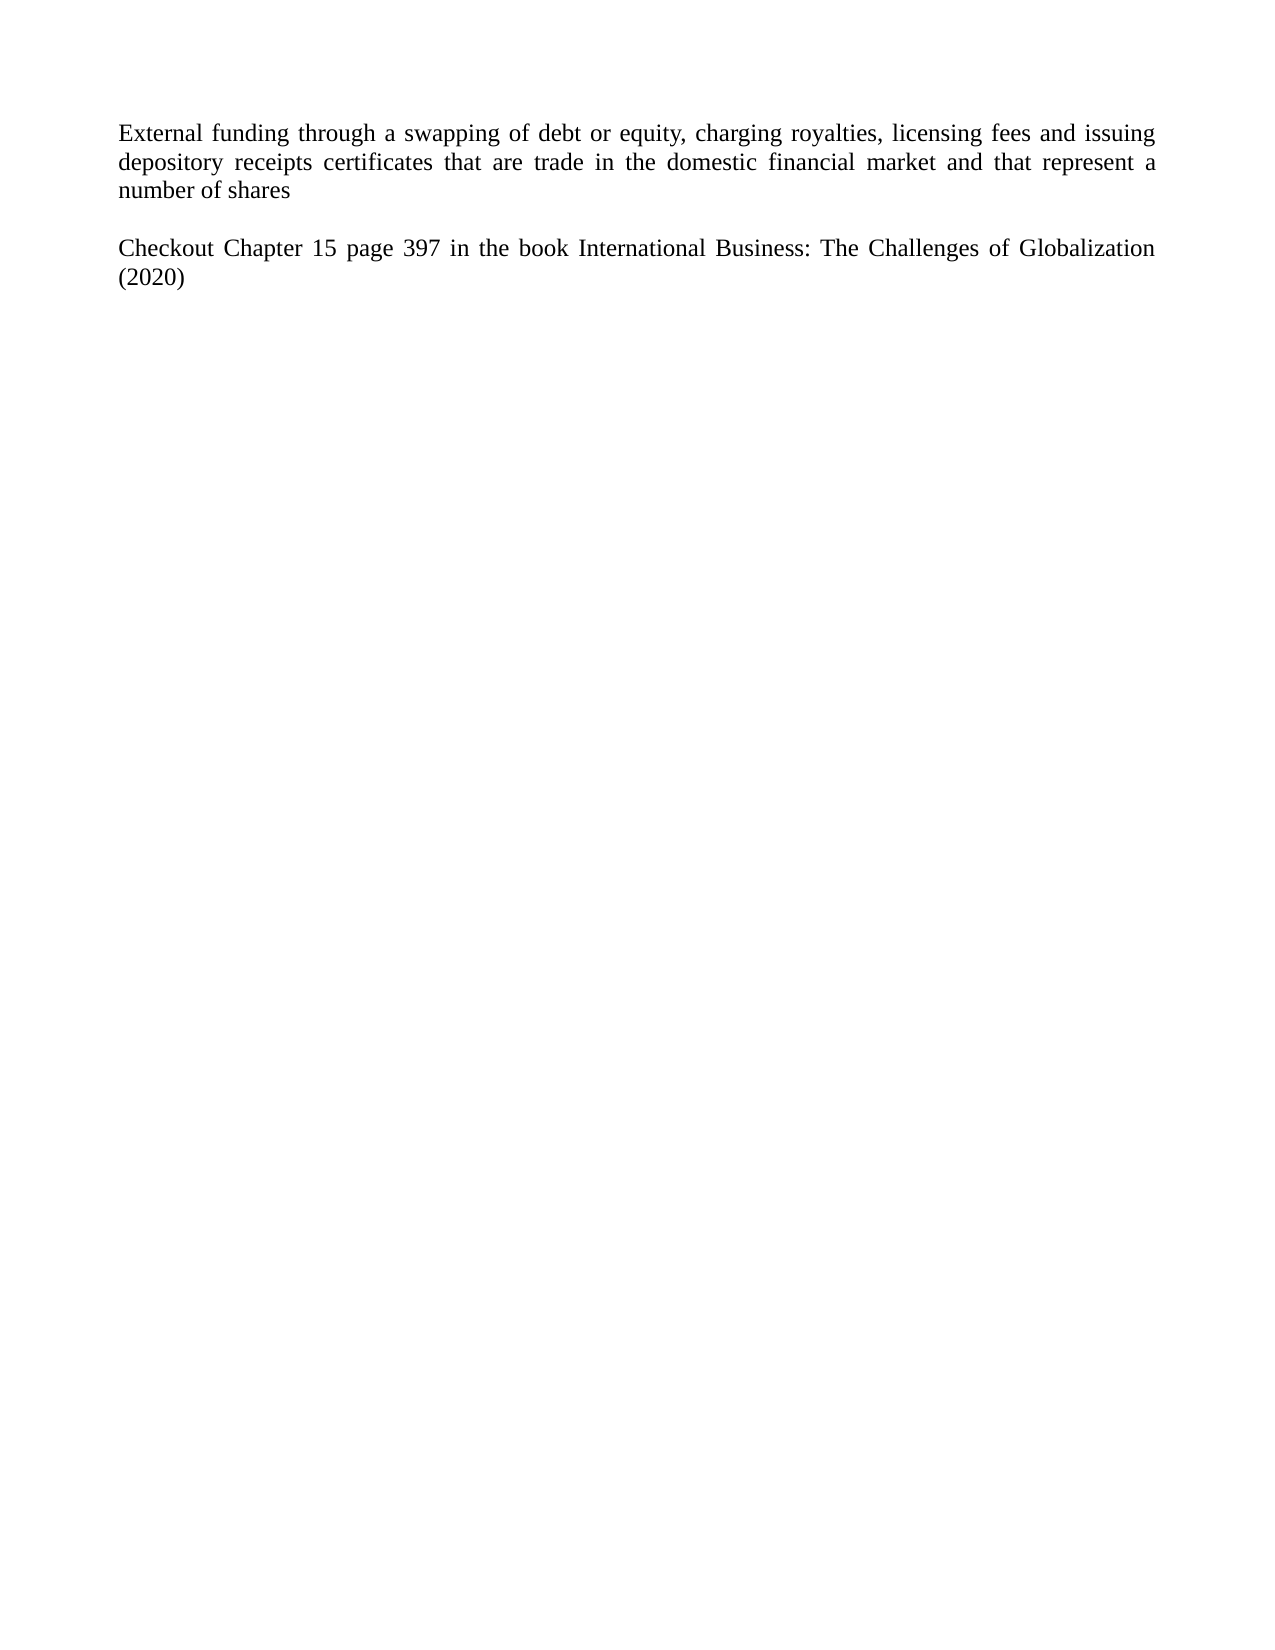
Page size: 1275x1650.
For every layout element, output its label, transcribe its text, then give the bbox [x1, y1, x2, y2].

text External funding through a swapping of debt or equity, charging royalties, licensing fees and issuing depository receipts certificates that are trade in the domestic financial market and that represent a number of shares [118, 118, 1157, 204]
text Checkout Chapter 15 page 397 in the book International Business: The Challenges of Globalization (2020) [118, 233, 1157, 291]
